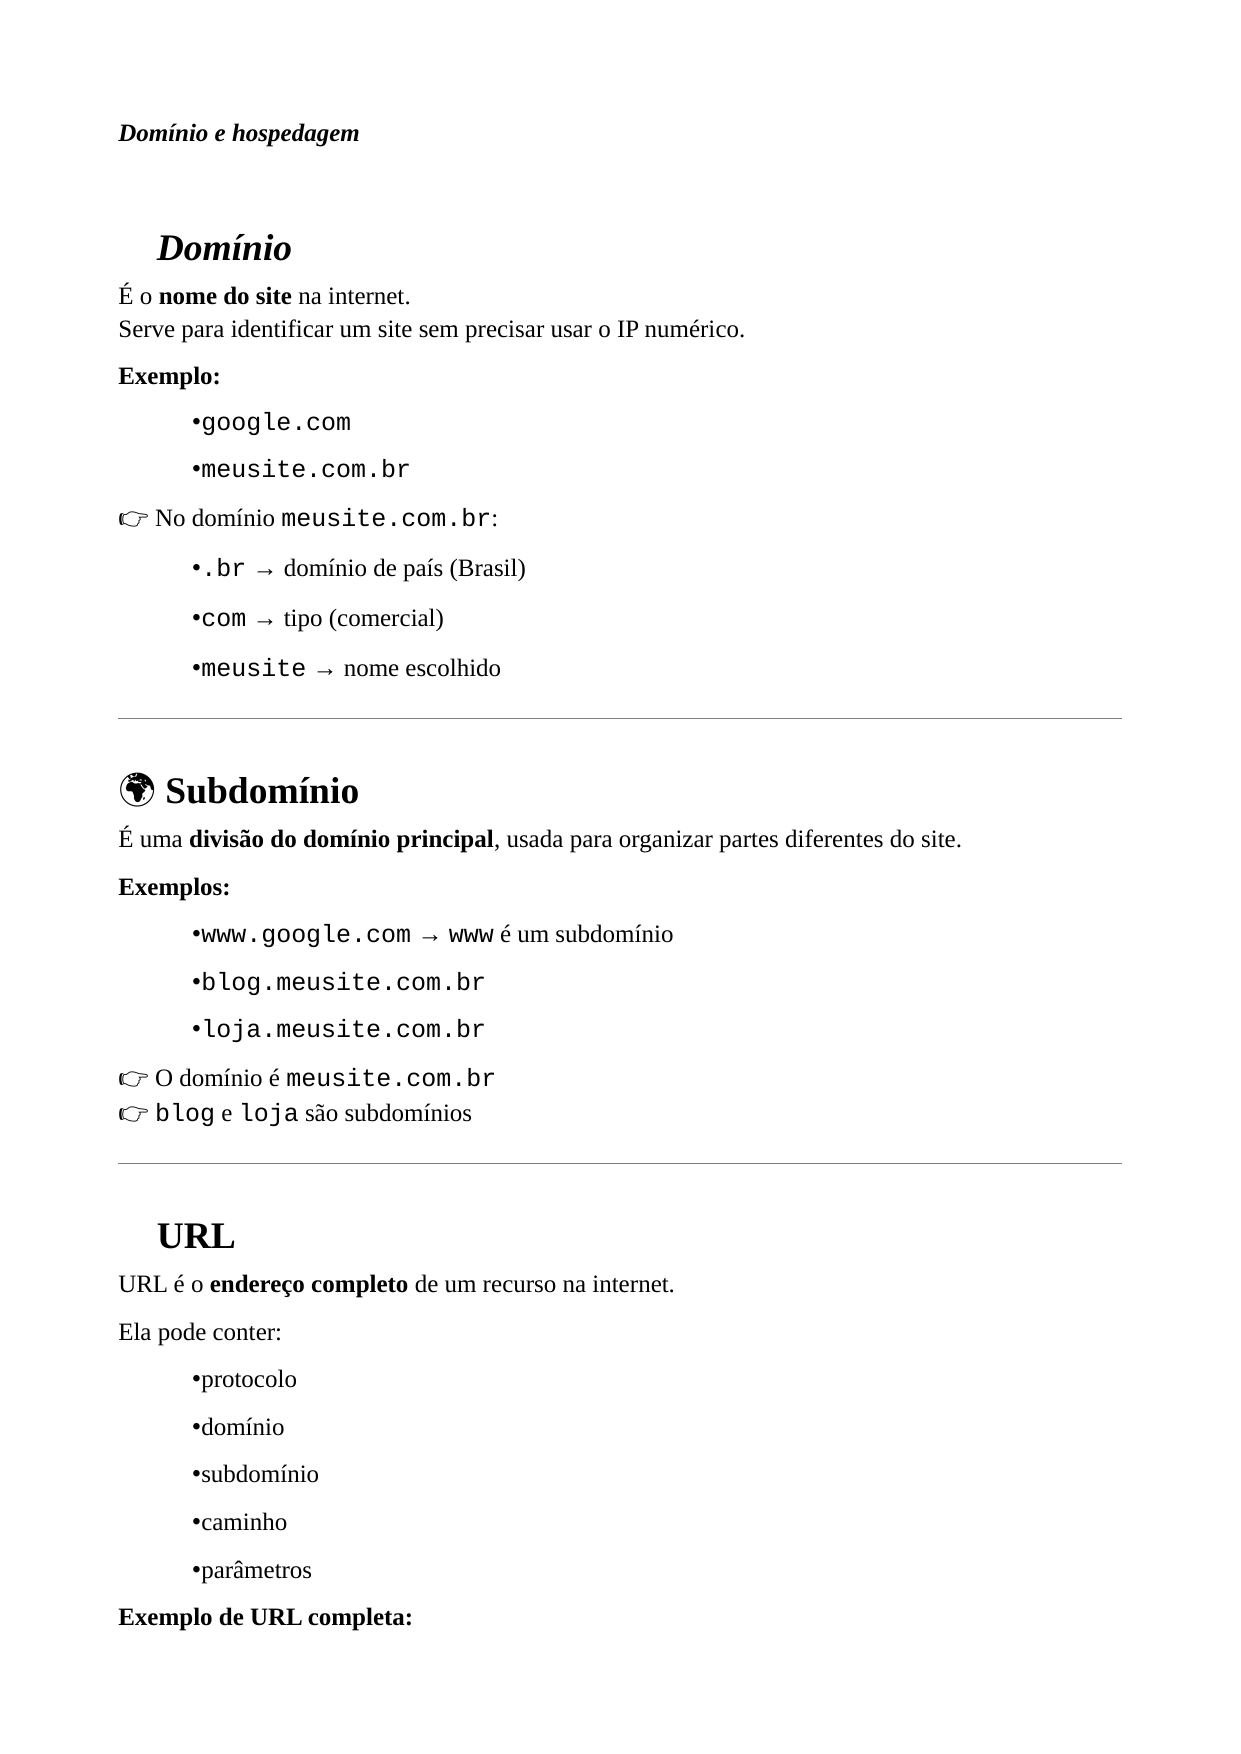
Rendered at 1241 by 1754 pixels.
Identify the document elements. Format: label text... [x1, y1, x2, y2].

list meusite.com.br [118, 456, 1122, 484]
list domínio [118, 1412, 1122, 1441]
list loja.meusite.com.br [118, 1016, 1122, 1044]
subtitle 🌐 Domínio [118, 225, 1122, 268]
subtitle 🔗 URL [118, 1213, 1122, 1257]
list subdomínio [118, 1459, 1122, 1488]
text É uma divisão do domínio principal, usada para organizar partes diferentes do site. [118, 824, 1122, 853]
list www.google.com → www é um subdomínio [118, 919, 1122, 950]
text 👉 O domínio é meusite.com.br 👉 blog e loja são subdomínios [118, 1063, 1122, 1129]
list .br → domínio de país (Brasil) [118, 553, 1122, 584]
list protocolo [118, 1364, 1122, 1393]
list com → tipo (comercial) [118, 603, 1122, 634]
list parâmetros [118, 1555, 1122, 1583]
text Exemplo: [118, 361, 1122, 390]
text É o nome do site na internet. Serve para identificar um site sem precisar usar o IP numérico. [118, 281, 1122, 343]
list caminho [118, 1507, 1122, 1536]
list google.com [118, 409, 1122, 437]
list meusite → nome escolhido [118, 653, 1122, 684]
text Exemplo de URL completa: [118, 1602, 1122, 1631]
text URL é o endereço completo de um recurso na internet. [118, 1269, 1122, 1298]
text Exemplos: [118, 872, 1122, 900]
text Ela pode conter: [118, 1317, 1122, 1346]
text Domínio e hospedagem [118, 118, 1122, 147]
list blog.meusite.com.br [118, 969, 1122, 997]
subtitle 🌍 Subdomínio [118, 768, 1122, 811]
text 👉 No domínio meusite.com.br: [118, 503, 1122, 534]
